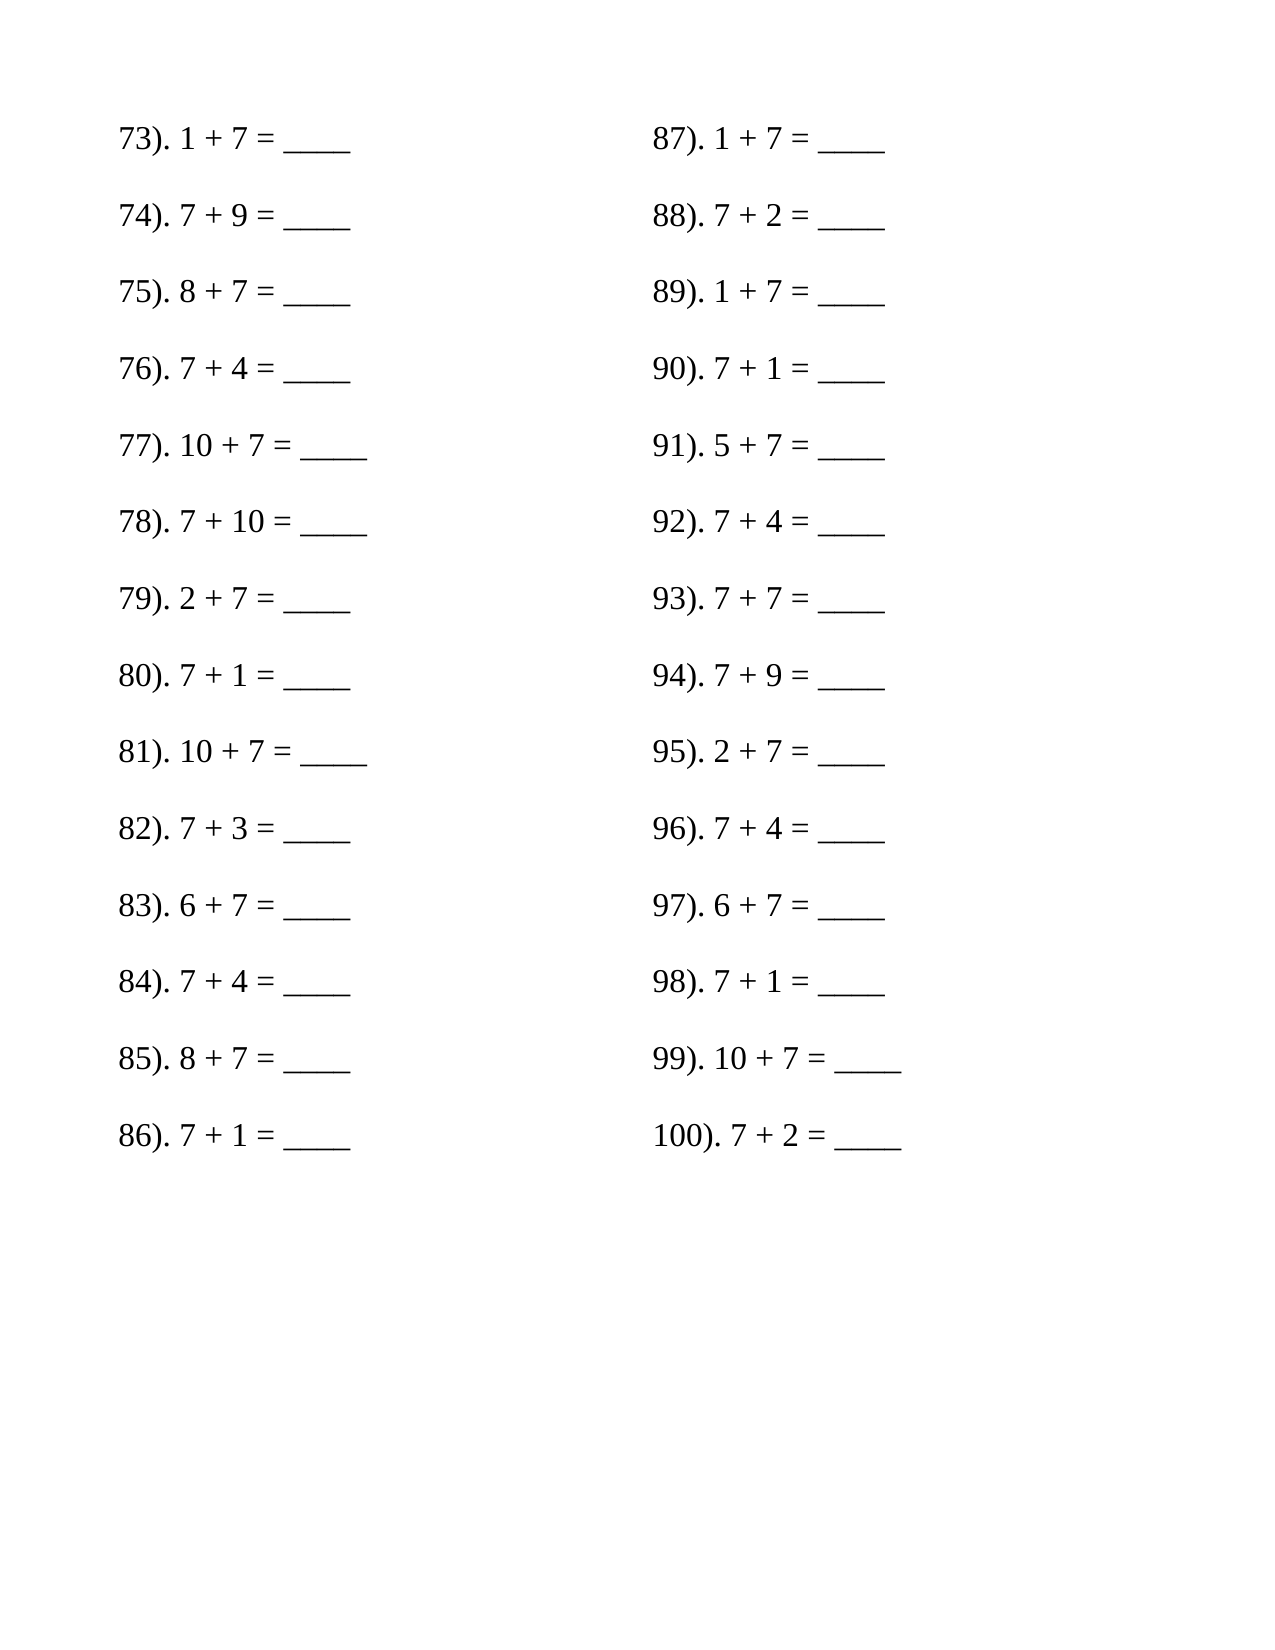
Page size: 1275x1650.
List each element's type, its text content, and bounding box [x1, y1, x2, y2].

text 89). 1 + 7 = ____ [652, 271, 1157, 310]
text 75). 8 + 7 = ____ [118, 271, 622, 310]
text 100). 7 + 2 = ____ [652, 1115, 1157, 1153]
text 85). 8 + 7 = ____ [118, 1038, 622, 1076]
text 74). 7 + 9 = ____ [118, 195, 622, 233]
text 92). 7 + 4 = ____ [652, 501, 1157, 540]
text 98). 7 + 1 = ____ [652, 961, 1157, 1000]
text 96). 7 + 4 = ____ [652, 808, 1157, 846]
text 93). 7 + 7 = ____ [652, 578, 1157, 616]
text 82). 7 + 3 = ____ [118, 808, 622, 846]
text 84). 7 + 4 = ____ [118, 961, 622, 1000]
text 94). 7 + 9 = ____ [652, 655, 1157, 693]
text 83). 6 + 7 = ____ [118, 885, 622, 923]
text 88). 7 + 2 = ____ [652, 195, 1157, 233]
text 81). 10 + 7 = ____ [118, 731, 622, 770]
text 78). 7 + 10 = ____ [118, 501, 622, 540]
text 97). 6 + 7 = ____ [652, 885, 1157, 923]
text 80). 7 + 1 = ____ [118, 655, 622, 693]
text 76). 7 + 4 = ____ [118, 348, 622, 386]
text 86). 7 + 1 = ____ [118, 1115, 622, 1153]
text 77). 10 + 7 = ____ [118, 425, 622, 463]
text 87). 1 + 7 = ____ [652, 118, 1157, 156]
text 91). 5 + 7 = ____ [652, 425, 1157, 463]
text 99). 10 + 7 = ____ [652, 1038, 1157, 1076]
text 90). 7 + 1 = ____ [652, 348, 1157, 386]
text 73). 1 + 7 = ____ [118, 118, 622, 156]
text 95). 2 + 7 = ____ [652, 731, 1157, 770]
text 79). 2 + 7 = ____ [118, 578, 622, 616]
